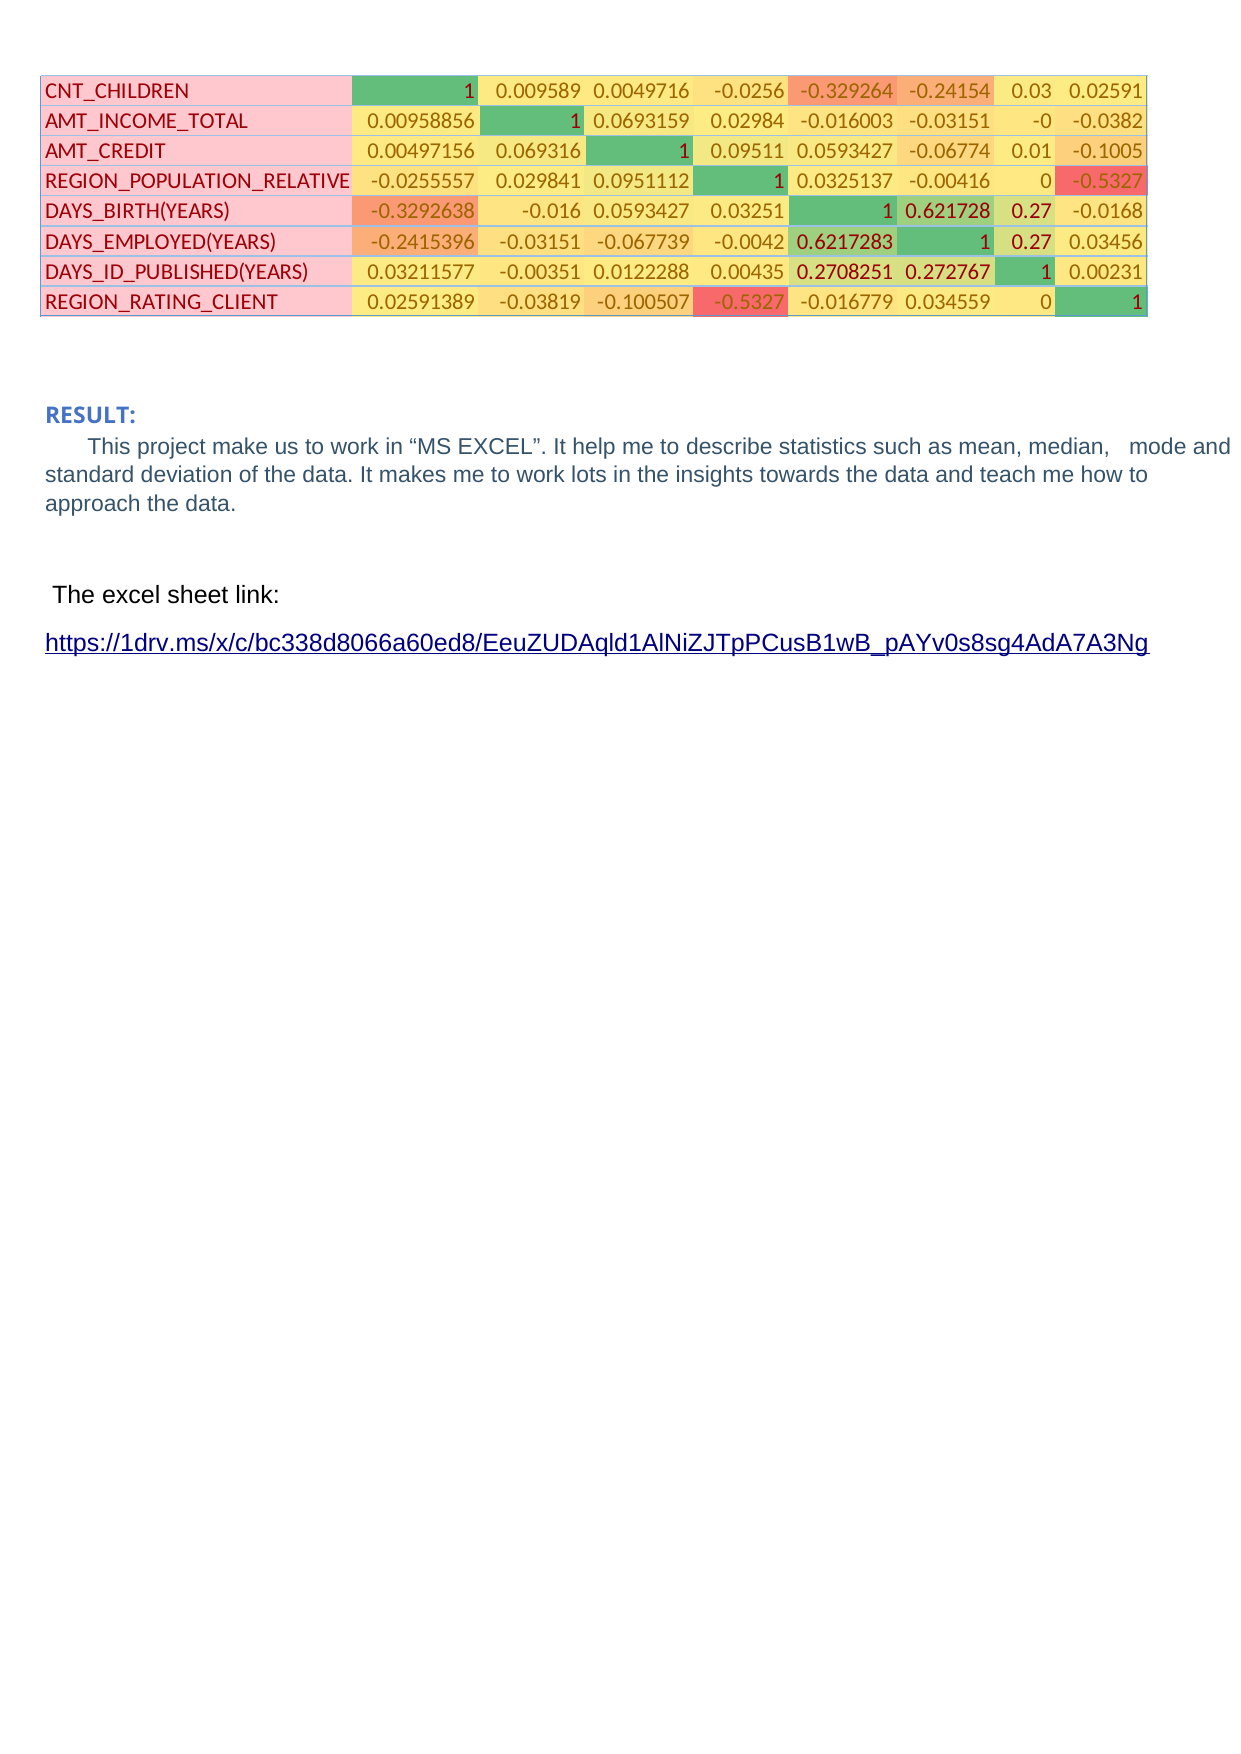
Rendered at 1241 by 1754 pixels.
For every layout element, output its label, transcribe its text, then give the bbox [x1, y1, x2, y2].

text https://1drv.ms/x/c/bc338d8066a60ed8/EeuZUDAqld1AlNiZJTpPCusB1wB_pAYv0s8sg4AdA7A3Ng [45, 627, 1239, 656]
text The excel sheet link: [45, 580, 1239, 608]
text This project make us to work in “MS EXCEL”. It help me to describe statistics such as mean, median, mode and standard deviation of the data. It makes me to work lots in the insights towards the data and teach me how to approach the data. [45, 433, 1239, 516]
subtitle RESULT: [45, 399, 1239, 430]
